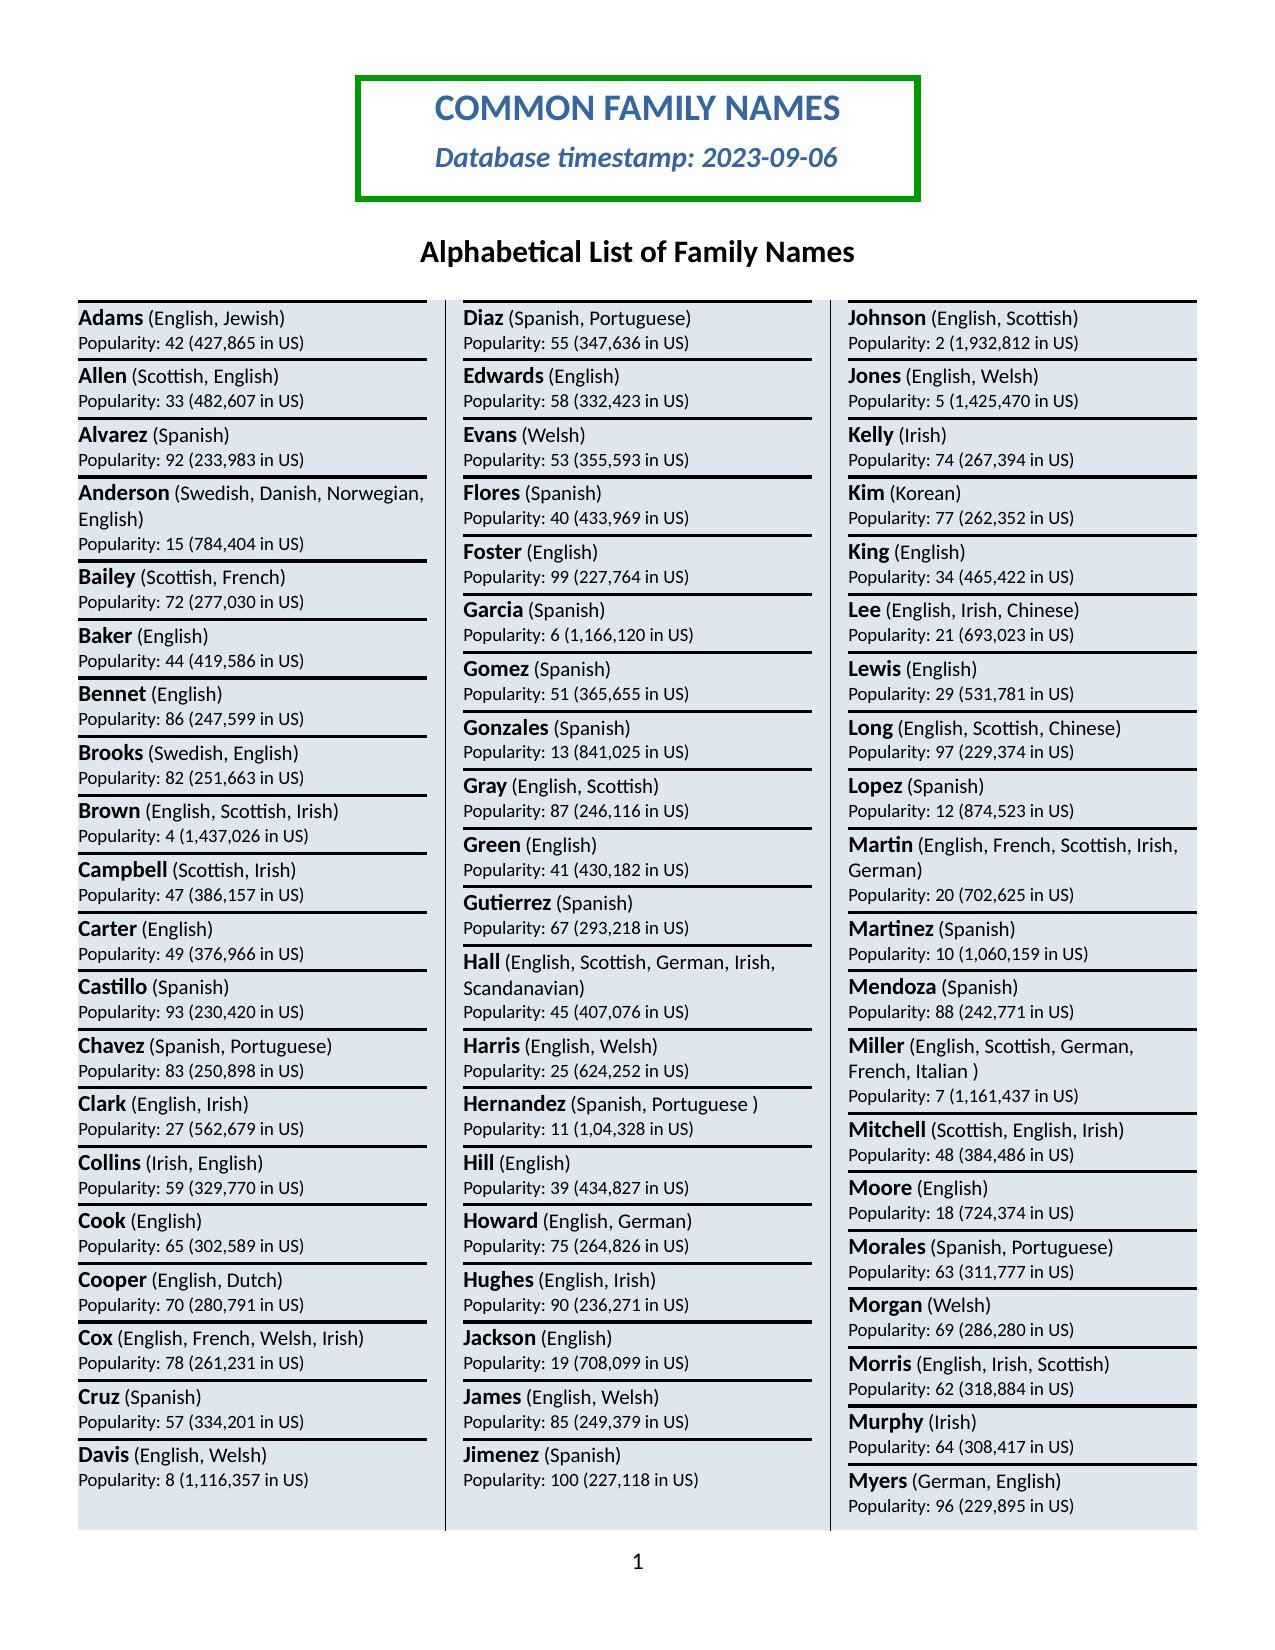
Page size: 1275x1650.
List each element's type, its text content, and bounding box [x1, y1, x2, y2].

table_header Collins (Irish, English) [78, 1148, 427, 1176]
table_header Myers (German, English) [848, 1466, 1197, 1494]
table_cell Popularity: 10 (1,060,159 in US) [848, 942, 1197, 964]
table_cell Popularity: 88 (242,771 in US) [848, 1000, 1197, 1023]
table_cell Popularity: 59 (329,770 in US) [78, 1176, 427, 1199]
table_header Martinez (Spanish) [848, 914, 1197, 942]
table_cell Popularity: 53 (355,593 in US) [463, 448, 812, 471]
text Database timestamp: 2023-09-06 [361, 136, 914, 178]
table_cell Popularity: 34 (465,422 in US) [848, 565, 1197, 588]
table_cell Popularity: 85 (249,379 in US) [463, 1410, 812, 1433]
table_header Hill (English) [463, 1148, 812, 1176]
table_cell Popularity: 75 (264,826 in US) [463, 1234, 812, 1257]
table_header Jackson (English) [463, 1324, 812, 1351]
table_header Jones (English, Welsh) [848, 361, 1197, 389]
table_cell Popularity: 58 (332,423 in US) [463, 389, 812, 412]
table_header Jimenez (Spanish) [463, 1441, 812, 1468]
table_header Brooks (Swedish, English) [78, 738, 427, 766]
table_header Adams (English, Jewish) [78, 303, 427, 331]
text Alphabetical List of Family Names [78, 232, 1197, 270]
table_header King (English) [848, 537, 1197, 565]
table_cell Popularity: 42 (427,865 in US) [78, 331, 427, 354]
table_header Castillo (Spanish) [78, 972, 427, 1000]
table_header Morgan (Welsh) [848, 1290, 1197, 1318]
table_header Howard (English, German) [463, 1206, 812, 1234]
table_cell Popularity: 45 (407,076 in US) [463, 1000, 812, 1023]
table_header Johnson (English, Scottish) [848, 303, 1197, 331]
table_cell Popularity: 92 (233,983 in US) [78, 448, 427, 471]
table_cell Popularity: 57 (334,201 in US) [78, 1410, 427, 1433]
table_cell Popularity: 87 (246,116 in US) [463, 799, 812, 822]
table_cell Popularity: 77 (262,352 in US) [848, 506, 1197, 529]
table_cell Popularity: 63 (311,777 in US) [848, 1260, 1197, 1283]
table_cell Popularity: 27 (562,679 in US) [78, 1117, 427, 1140]
table_header Edwards (English) [463, 361, 812, 389]
table_cell Popularity: 99 (227,764 in US) [463, 565, 812, 588]
table_header James (English, Welsh) [463, 1382, 812, 1410]
table_cell Popularity: 33 (482,607 in US) [78, 389, 427, 412]
table_cell Popularity: 29 (531,781 in US) [848, 682, 1197, 705]
table_header Brown (English, Scottish, Irish) [78, 797, 427, 824]
table_cell Popularity: 72 (277,030 in US) [78, 590, 427, 613]
table_header Morris (English, Irish, Scottish) [848, 1349, 1197, 1377]
table_header Flores (Spanish) [463, 479, 812, 506]
table_header Hughes (English, Irish) [463, 1265, 812, 1293]
table_cell Popularity: 100 (227,118 in US) [463, 1469, 812, 1491]
table_cell Popularity: 12 (874,523 in US) [848, 799, 1197, 822]
table_header Gonzales (Spanish) [463, 713, 812, 741]
table_header Baker (English) [78, 621, 427, 649]
table_header Bennet (English) [78, 680, 427, 707]
table_header Diaz (Spanish, Portuguese) [463, 303, 812, 331]
table_header Harris (English, Welsh) [463, 1031, 812, 1059]
table_cell Popularity: 6 (1,166,120 in US) [463, 624, 812, 646]
table_header Mitchell (Scottish, English, Irish) [848, 1115, 1197, 1143]
table_cell Popularity: 49 (376,966 in US) [78, 942, 427, 964]
table_cell Popularity: 5 (1,425,470 in US) [848, 389, 1197, 412]
table_cell Popularity: 62 (318,884 in US) [848, 1377, 1197, 1400]
table_cell Popularity: 47 (386,157 in US) [78, 883, 427, 906]
table_header Gray (English, Scottish) [463, 771, 812, 799]
table_cell Popularity: 83 (250,898 in US) [78, 1059, 427, 1082]
table_header Evans (Welsh) [463, 420, 812, 448]
table_cell Popularity: 74 (267,394 in US) [848, 448, 1197, 471]
table_cell Popularity: 21 (693,023 in US) [848, 624, 1197, 646]
table_cell Popularity: 67 (293,218 in US) [463, 916, 812, 939]
table_cell Popularity: 90 (236,271 in US) [463, 1293, 812, 1316]
table_cell Popularity: 20 (702,625 in US) [848, 883, 1197, 906]
table_header Bailey (Scottish, French) [78, 563, 427, 590]
table_header Kim (Korean) [848, 479, 1197, 506]
table_cell Popularity: 78 (261,231 in US) [78, 1351, 427, 1374]
table_cell Popularity: 69 (286,280 in US) [848, 1318, 1197, 1341]
text COMMON FAMILY NAMES [361, 81, 914, 130]
table_header Davis (English, Welsh) [78, 1441, 427, 1468]
table_header Carter (English) [78, 914, 427, 942]
table_header Lopez (Spanish) [848, 771, 1197, 799]
table_header Gutierrez (Spanish) [463, 888, 812, 916]
table_header Cruz (Spanish) [78, 1382, 427, 1410]
table_cell Popularity: 41 (430,182 in US) [463, 858, 812, 881]
table_header Miller (English, Scottish, German, French, Italian ) [848, 1031, 1197, 1084]
table_header Kelly (Irish) [848, 420, 1197, 448]
table_cell Popularity: 93 (230,420 in US) [78, 1000, 427, 1023]
table_header Hall (English, Scottish, German, Irish, Scandanavian) [463, 947, 812, 1000]
table_cell Popularity: 4 (1,437,026 in US) [78, 825, 427, 847]
table_header Green (English) [463, 830, 812, 858]
table_header Chavez (Spanish, Portuguese) [78, 1031, 427, 1059]
table_cell Popularity: 39 (434,827 in US) [463, 1176, 812, 1199]
table_cell Popularity: 82 (251,663 in US) [78, 766, 427, 789]
table_cell Popularity: 70 (280,791 in US) [78, 1293, 427, 1316]
table_header Moore (English) [848, 1173, 1197, 1201]
table_cell Popularity: 97 (229,374 in US) [848, 741, 1197, 763]
table_header Mendoza (Spanish) [848, 972, 1197, 1000]
table_header Lewis (English) [848, 654, 1197, 682]
table_header Cox (English, French, Welsh, Irish) [78, 1324, 427, 1351]
table_cell Popularity: 40 (433,969 in US) [463, 506, 812, 529]
table_cell Popularity: 13 (841,025 in US) [463, 741, 812, 763]
table_cell Popularity: 15 (784,404 in US) [78, 532, 427, 555]
table_header Anderson (Swedish, Danish, Norwegian, English) [78, 479, 427, 532]
table_cell Popularity: 64 (308,417 in US) [848, 1435, 1197, 1458]
table_header Murphy (Irish) [848, 1408, 1197, 1435]
table_cell Popularity: 44 (419,586 in US) [78, 649, 427, 672]
table_cell Popularity: 2 (1,932,812 in US) [848, 331, 1197, 354]
table_header Cooper (English, Dutch) [78, 1265, 427, 1293]
table_header Morales (Spanish, Portuguese) [848, 1232, 1197, 1260]
table_header Allen (Scottish, English) [78, 361, 427, 389]
table_header Lee (English, Irish, Chinese) [848, 596, 1197, 623]
table_header Long (English, Scottish, Chinese) [848, 713, 1197, 741]
table_cell Popularity: 8 (1,116,357 in US) [78, 1469, 427, 1491]
table_header Martin (English, French, Scottish, Irish, German) [848, 830, 1197, 883]
table_header Gomez (Spanish) [463, 654, 812, 682]
table_header Foster (English) [463, 537, 812, 565]
table_cell Popularity: 55 (347,636 in US) [463, 331, 812, 354]
table_cell Popularity: 25 (624,252 in US) [463, 1059, 812, 1082]
table_cell Popularity: 86 (247,599 in US) [78, 708, 427, 730]
table_cell Popularity: 18 (724,374 in US) [848, 1201, 1197, 1224]
table_cell Popularity: 7 (1,161,437 in US) [848, 1084, 1197, 1107]
table_header Clark (English, Irish) [78, 1089, 427, 1117]
table_header Hernandez (Spanish, Portuguese ) [463, 1089, 812, 1117]
table_header Cook (English) [78, 1206, 427, 1234]
table_cell Popularity: 51 (365,655 in US) [463, 682, 812, 705]
table_cell Popularity: 96 (229,895 in US) [848, 1494, 1197, 1517]
table_cell Popularity: 19 (708,099 in US) [463, 1351, 812, 1374]
table_header Garcia (Spanish) [463, 596, 812, 623]
table_header Campbell (Scottish, Irish) [78, 855, 427, 883]
table_cell Popularity: 48 (384,486 in US) [848, 1143, 1197, 1166]
table_header Alvarez (Spanish) [78, 420, 427, 448]
table_cell Popularity: 11 (1,04,328 in US) [463, 1117, 812, 1140]
table_cell Popularity: 65 (302,589 in US) [78, 1234, 427, 1257]
